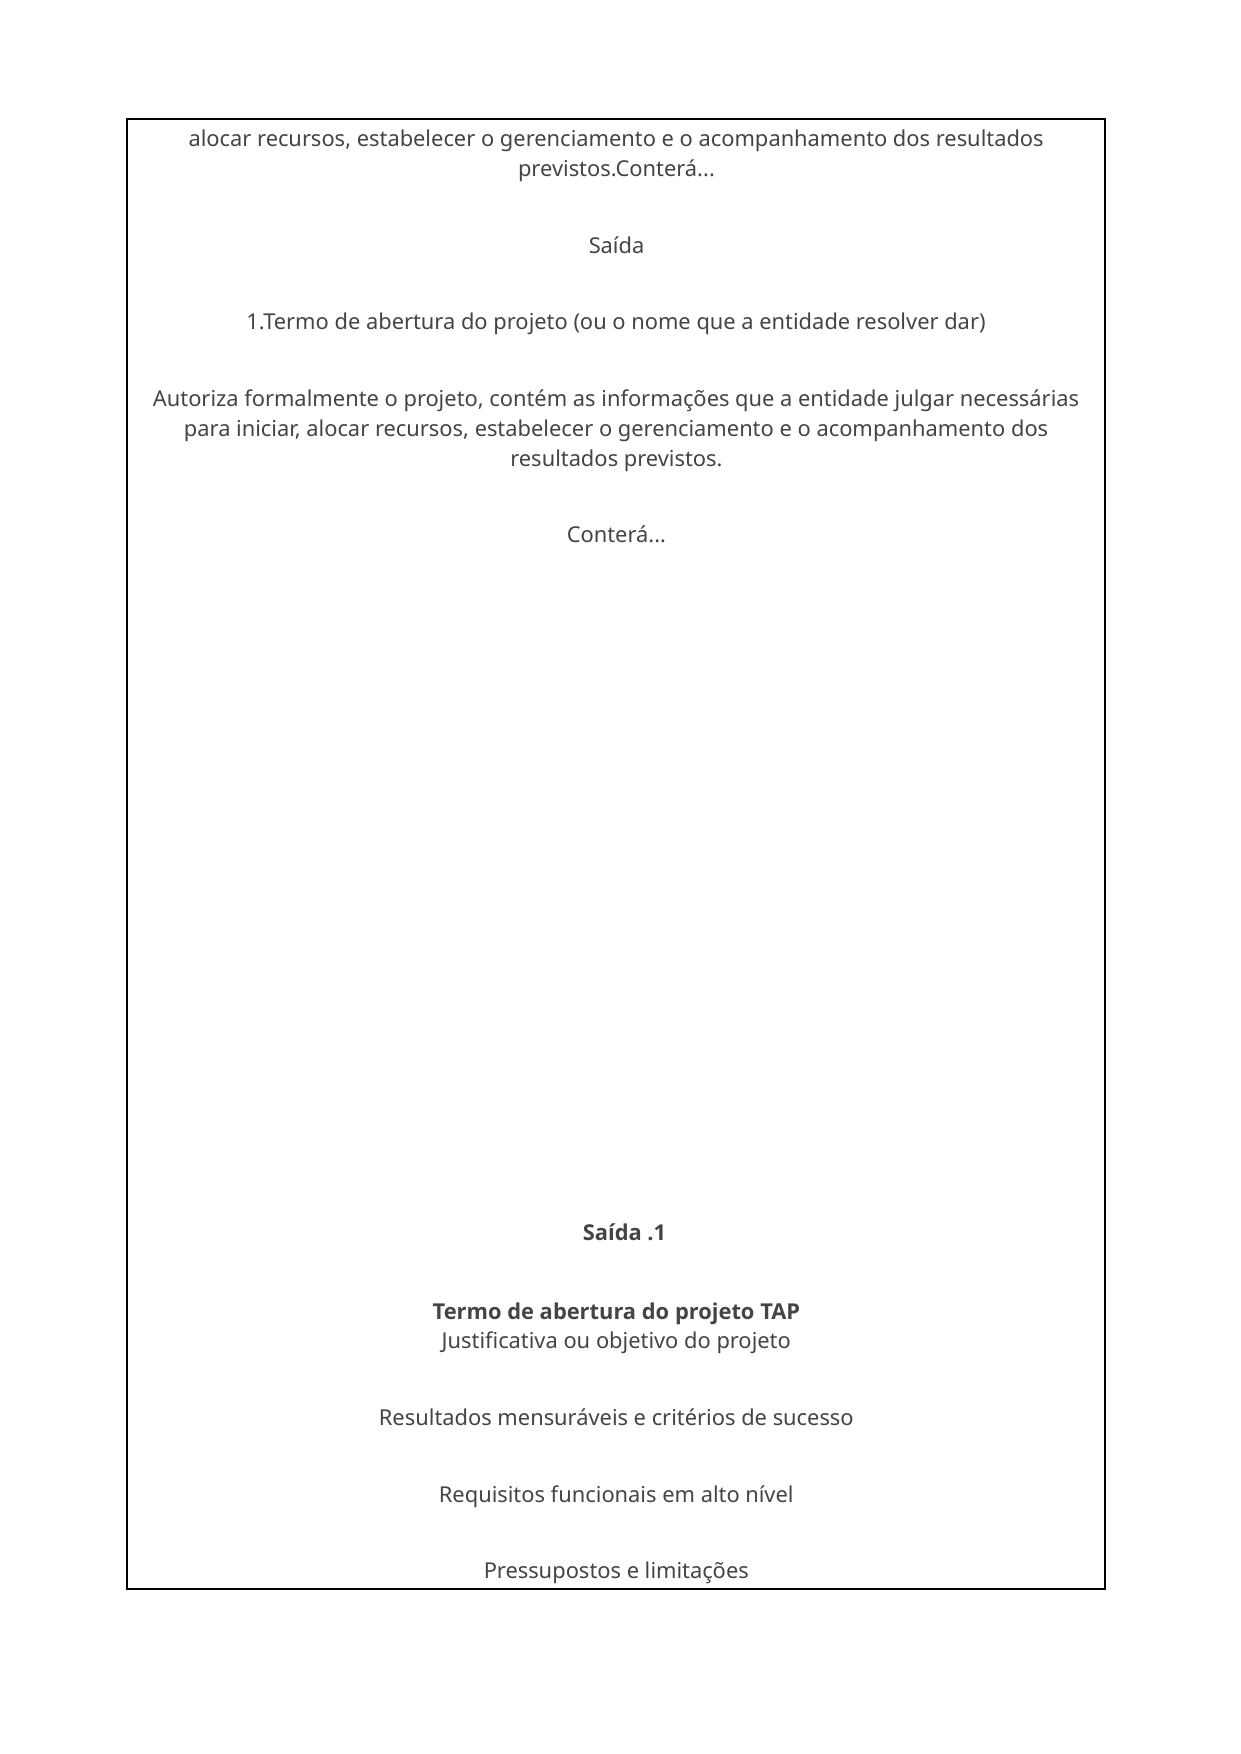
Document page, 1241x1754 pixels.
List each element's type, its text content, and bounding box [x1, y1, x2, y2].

text alocar recursos, estabelecer o gerenciamento e o acompanhamento dos resultados previstos.Conterá... [128, 120, 1104, 183]
text Conterá... [128, 514, 1104, 549]
text Termo de abertura do projeto TAP Justificativa ou objetivo do projeto [128, 1291, 1104, 1355]
text 1.Termo de abertura do projeto (ou o nome que a entidade resolver dar) [128, 301, 1104, 336]
text Requisitos funcionais em alto nível [128, 1474, 1104, 1508]
text 0 Saída .1 [128, 1205, 1104, 1249]
text Saída [128, 224, 1104, 259]
text Autoriza formalmente o projeto, contém as informações que a entidade julgar necessárias para iniciar, alocar recursos, estabelecer o gerenciamento e o acompanhamento dos resultados previstos. [128, 378, 1104, 472]
text 2 [128, 591, 1104, 634]
text Pressupostos e limitações [128, 1550, 1104, 1588]
text Resultados mensuráveis e critérios de sucesso [128, 1397, 1104, 1432]
